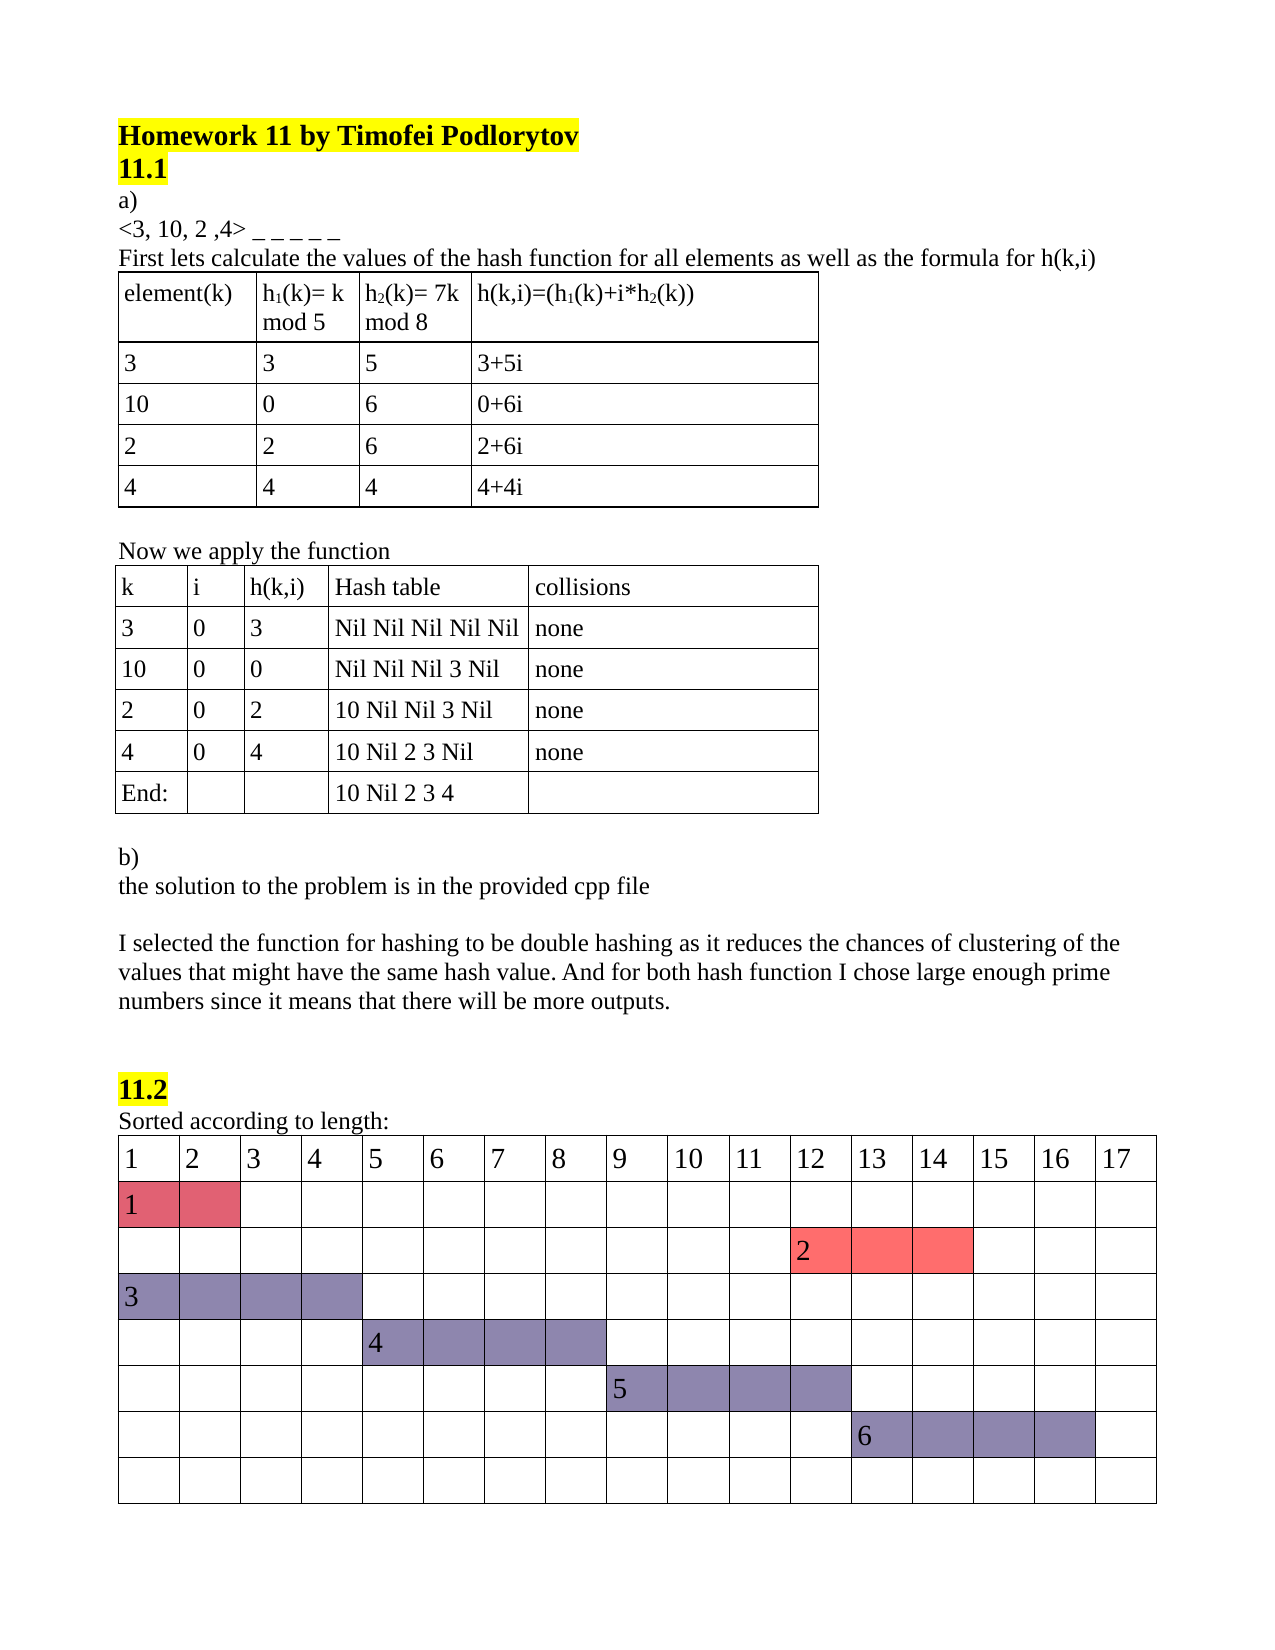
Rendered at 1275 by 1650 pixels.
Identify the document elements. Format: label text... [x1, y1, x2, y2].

table_header 11 [730, 1136, 790, 1181]
table_cell 0 [257, 384, 359, 424]
table_cell [913, 1412, 973, 1457]
table_cell 4 [119, 466, 256, 506]
table_cell [974, 1274, 1034, 1319]
table_cell [913, 1182, 973, 1227]
table_header Hash table [329, 566, 528, 606]
text a) [118, 185, 1157, 214]
table_cell 2 [119, 425, 256, 465]
table_header 15 [974, 1136, 1034, 1181]
table_cell [180, 1182, 240, 1227]
table_cell [1096, 1366, 1156, 1411]
text Homework 11 by Timofei Podlorytov [118, 118, 1157, 152]
table_cell 10 [116, 649, 187, 689]
table_cell [791, 1458, 851, 1503]
table_cell [241, 1458, 301, 1503]
table_cell 5 [360, 343, 471, 383]
table_cell [1096, 1320, 1156, 1365]
table_cell [424, 1366, 484, 1411]
table_cell [302, 1320, 362, 1365]
table_cell 5 [607, 1366, 667, 1411]
table_cell [974, 1182, 1034, 1227]
table_header 1 [119, 1136, 179, 1181]
table_cell [119, 1412, 179, 1457]
table_cell [546, 1228, 606, 1273]
table_cell [730, 1228, 790, 1273]
table_header 6 [424, 1136, 484, 1181]
table_cell [668, 1320, 729, 1365]
text Sorted according to length: [118, 1106, 1157, 1134]
table_cell 0 [188, 607, 244, 647]
table_cell 1 [119, 1182, 179, 1227]
table_cell [852, 1182, 912, 1227]
table_cell [1096, 1228, 1156, 1273]
table_cell [485, 1366, 545, 1411]
table_cell [485, 1412, 545, 1457]
text <3, 10, 2 ,4> _ _ _ _ _ [118, 214, 1157, 243]
table_cell Nil Nil Nil Nil Nil [329, 607, 528, 647]
table_cell [607, 1412, 667, 1457]
table_cell [852, 1320, 912, 1365]
table_cell 4 [257, 466, 359, 506]
table_cell [791, 1366, 851, 1411]
table_header element(k) [119, 273, 256, 341]
table_cell 0+6i [472, 384, 818, 424]
table_cell [119, 1366, 179, 1411]
table_cell [1035, 1274, 1095, 1319]
table_cell [363, 1412, 423, 1457]
table_cell 6 [360, 384, 471, 424]
table_cell [241, 1182, 301, 1227]
table_header h(k,i) [245, 566, 328, 606]
text First lets calculate the values of the hash function for all elements as well as the formula for h(k,i) [118, 243, 1157, 271]
table_header 17 [1096, 1136, 1156, 1181]
table_cell [485, 1320, 545, 1365]
table_header i [188, 566, 244, 606]
table_cell [607, 1228, 667, 1273]
table_cell 4 [363, 1320, 423, 1365]
table_cell [913, 1366, 973, 1411]
table_cell [119, 1320, 179, 1365]
table_cell none [529, 649, 818, 689]
table_cell [119, 1228, 179, 1273]
table_cell [485, 1182, 545, 1227]
table_cell [180, 1228, 240, 1273]
table_cell 4 [245, 731, 328, 771]
table_cell 4 [360, 466, 471, 506]
table_cell [363, 1182, 423, 1227]
table_cell [546, 1182, 606, 1227]
table_cell [241, 1412, 301, 1457]
table_cell [1096, 1182, 1156, 1227]
table_cell 2 [116, 690, 187, 730]
table_cell none [529, 731, 818, 771]
table_cell [607, 1274, 667, 1319]
text 11.1 [118, 152, 1157, 185]
table_cell 3 [257, 343, 359, 383]
table_cell 10 Nil Nil 3 Nil [329, 690, 528, 730]
table_cell [1035, 1366, 1095, 1411]
table_cell [180, 1320, 240, 1365]
table_cell [546, 1320, 606, 1365]
table_cell 6 [852, 1412, 912, 1457]
table_cell [302, 1228, 362, 1273]
table_cell [546, 1412, 606, 1457]
table_cell 10 [119, 384, 256, 424]
table_cell [241, 1320, 301, 1365]
table_header 13 [852, 1136, 912, 1181]
table_cell [974, 1458, 1034, 1503]
text the solution to the problem is in the provided cpp file [118, 871, 1157, 900]
table_cell [180, 1274, 240, 1319]
table_cell [424, 1412, 484, 1457]
table_cell none [529, 607, 818, 647]
table_cell [852, 1274, 912, 1319]
table_cell 4 [116, 731, 187, 771]
table_cell [424, 1274, 484, 1319]
table_cell 2 [257, 425, 359, 465]
table_cell 0 [188, 690, 244, 730]
table_cell [668, 1458, 729, 1503]
table_cell [852, 1458, 912, 1503]
table_cell [668, 1366, 729, 1411]
table_header h2(k)= 7k mod 8 [360, 273, 471, 341]
table_cell [363, 1458, 423, 1503]
table_cell [546, 1458, 606, 1503]
table_cell 3 [119, 343, 256, 383]
table_cell [1035, 1182, 1095, 1227]
table_cell [1096, 1458, 1156, 1503]
table_header h1(k)= k mod 5 [257, 273, 359, 341]
table_header 10 [668, 1136, 729, 1181]
table_cell [668, 1274, 729, 1319]
table_cell [668, 1182, 729, 1227]
table_cell [730, 1320, 790, 1365]
table_cell [1035, 1412, 1095, 1457]
table_cell [791, 1320, 851, 1365]
table_cell none [529, 690, 818, 730]
table_cell [1096, 1274, 1156, 1319]
table_cell [241, 1228, 301, 1273]
table_header 4 [302, 1136, 362, 1181]
table_cell [852, 1366, 912, 1411]
table_cell [913, 1320, 973, 1365]
table_header 8 [546, 1136, 606, 1181]
table_cell [529, 772, 818, 812]
table_cell [607, 1182, 667, 1227]
table_cell [302, 1182, 362, 1227]
text I selected the function for hashing to be double hashing as it reduces the chances of clustering of the values that might have the same hash value. And for both hash function I chose large enough prime numbers since it means that there will be more outputs. [118, 928, 1157, 1015]
table_cell [791, 1274, 851, 1319]
table_cell [791, 1182, 851, 1227]
table_cell [424, 1320, 484, 1365]
table_header 3 [241, 1136, 301, 1181]
table_cell 0 [188, 731, 244, 771]
table_cell [730, 1458, 790, 1503]
table_cell [668, 1228, 729, 1273]
table_cell [852, 1228, 912, 1273]
table_cell Nil Nil Nil 3 Nil [329, 649, 528, 689]
table_cell 0 [245, 649, 328, 689]
table_cell [485, 1458, 545, 1503]
table_cell [546, 1366, 606, 1411]
table_cell [974, 1228, 1034, 1273]
table_header 5 [363, 1136, 423, 1181]
table_cell 3+5i [472, 343, 818, 383]
table_cell [241, 1274, 301, 1319]
table_cell [245, 772, 328, 812]
table_cell 2 [245, 690, 328, 730]
table_cell [180, 1366, 240, 1411]
table_cell [363, 1366, 423, 1411]
table_cell [241, 1366, 301, 1411]
table_cell 2 [791, 1228, 851, 1273]
table_cell [485, 1274, 545, 1319]
table_cell [974, 1412, 1034, 1457]
table_cell [974, 1320, 1034, 1365]
table_cell [546, 1274, 606, 1319]
table_cell [974, 1366, 1034, 1411]
table_cell [607, 1458, 667, 1503]
table_cell 3 [119, 1274, 179, 1319]
table_cell [913, 1458, 973, 1503]
table_cell End: [116, 772, 187, 812]
table_cell [363, 1274, 423, 1319]
table_cell [730, 1412, 790, 1457]
table_cell [302, 1412, 362, 1457]
table_cell [485, 1228, 545, 1273]
table_header collisions [529, 566, 818, 606]
table_cell [302, 1274, 362, 1319]
table_cell 10 Nil 2 3 4 [329, 772, 528, 812]
table_header 16 [1035, 1136, 1095, 1181]
table_cell [730, 1366, 790, 1411]
table_header 9 [607, 1136, 667, 1181]
table_cell [302, 1458, 362, 1503]
table_header h(k,i)=(h1(k)+i*h2(k)) [472, 273, 818, 341]
table_header 14 [913, 1136, 973, 1181]
table_cell 6 [360, 425, 471, 465]
table_cell [1035, 1320, 1095, 1365]
table_cell [1035, 1228, 1095, 1273]
table_cell [119, 1458, 179, 1503]
table_cell [180, 1412, 240, 1457]
table_cell [188, 772, 244, 812]
table_cell [424, 1228, 484, 1273]
text Now we apply the function [118, 536, 1157, 565]
table_header 7 [485, 1136, 545, 1181]
table_cell 2+6i [472, 425, 818, 465]
table_cell 0 [188, 649, 244, 689]
table_cell [607, 1320, 667, 1365]
table_cell 10 Nil 2 3 Nil [329, 731, 528, 771]
table_cell [302, 1366, 362, 1411]
table_cell [1035, 1458, 1095, 1503]
table_header 12 [791, 1136, 851, 1181]
table_cell [180, 1458, 240, 1503]
table_cell [363, 1228, 423, 1273]
table_cell [730, 1182, 790, 1227]
table_cell [913, 1274, 973, 1319]
table_cell 3 [116, 607, 187, 647]
table_header k [116, 566, 187, 606]
table_cell 4+4i [472, 466, 818, 506]
table_cell [424, 1182, 484, 1227]
table_cell [791, 1412, 851, 1457]
table_cell [913, 1228, 973, 1273]
text 11.2 [118, 1072, 1157, 1106]
table_cell 3 [245, 607, 328, 647]
table_cell [424, 1458, 484, 1503]
table_header 2 [180, 1136, 240, 1181]
text b) [118, 842, 1157, 871]
table_cell [668, 1412, 729, 1457]
table_cell [730, 1274, 790, 1319]
table_cell [1096, 1412, 1156, 1457]
